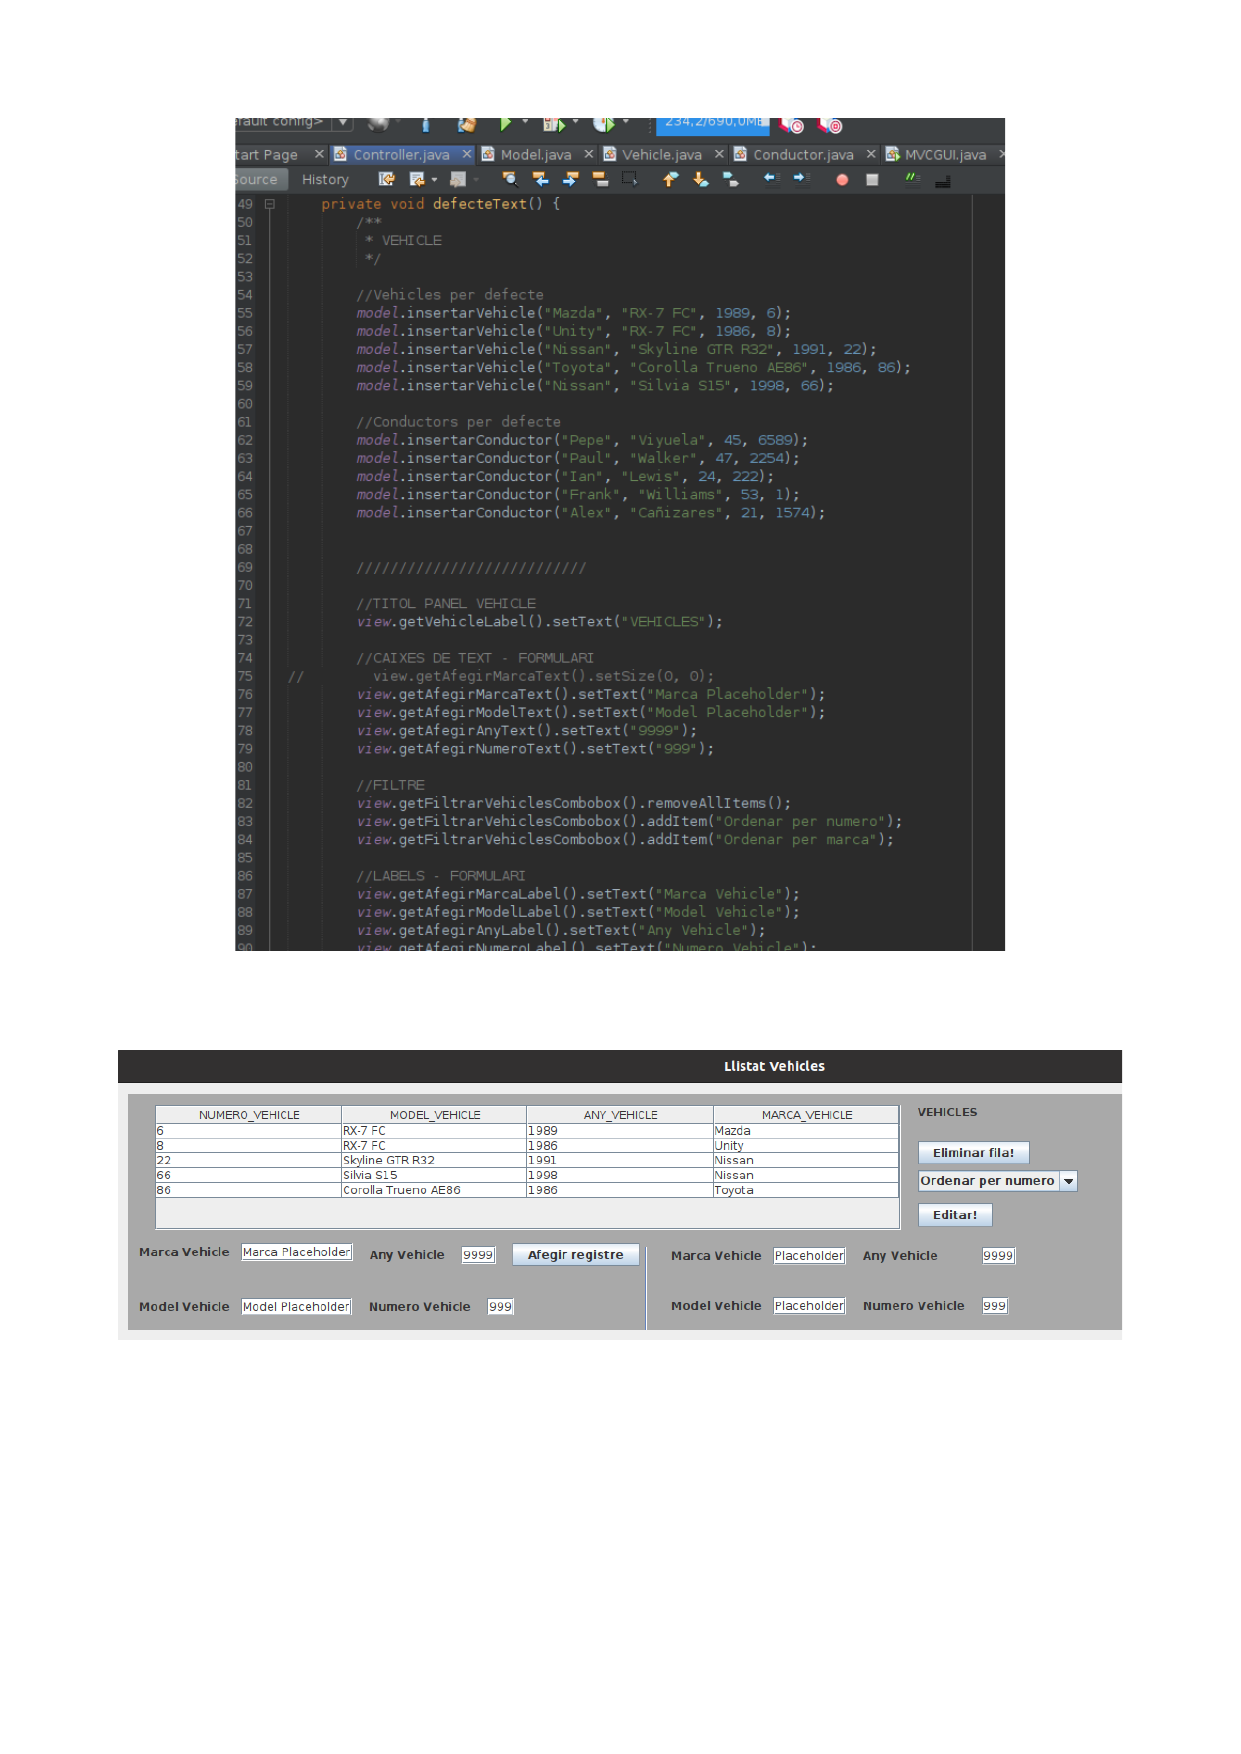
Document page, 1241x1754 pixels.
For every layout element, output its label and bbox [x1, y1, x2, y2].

picture [118, 1050, 1123, 1340]
picture [235, 118, 1005, 951]
